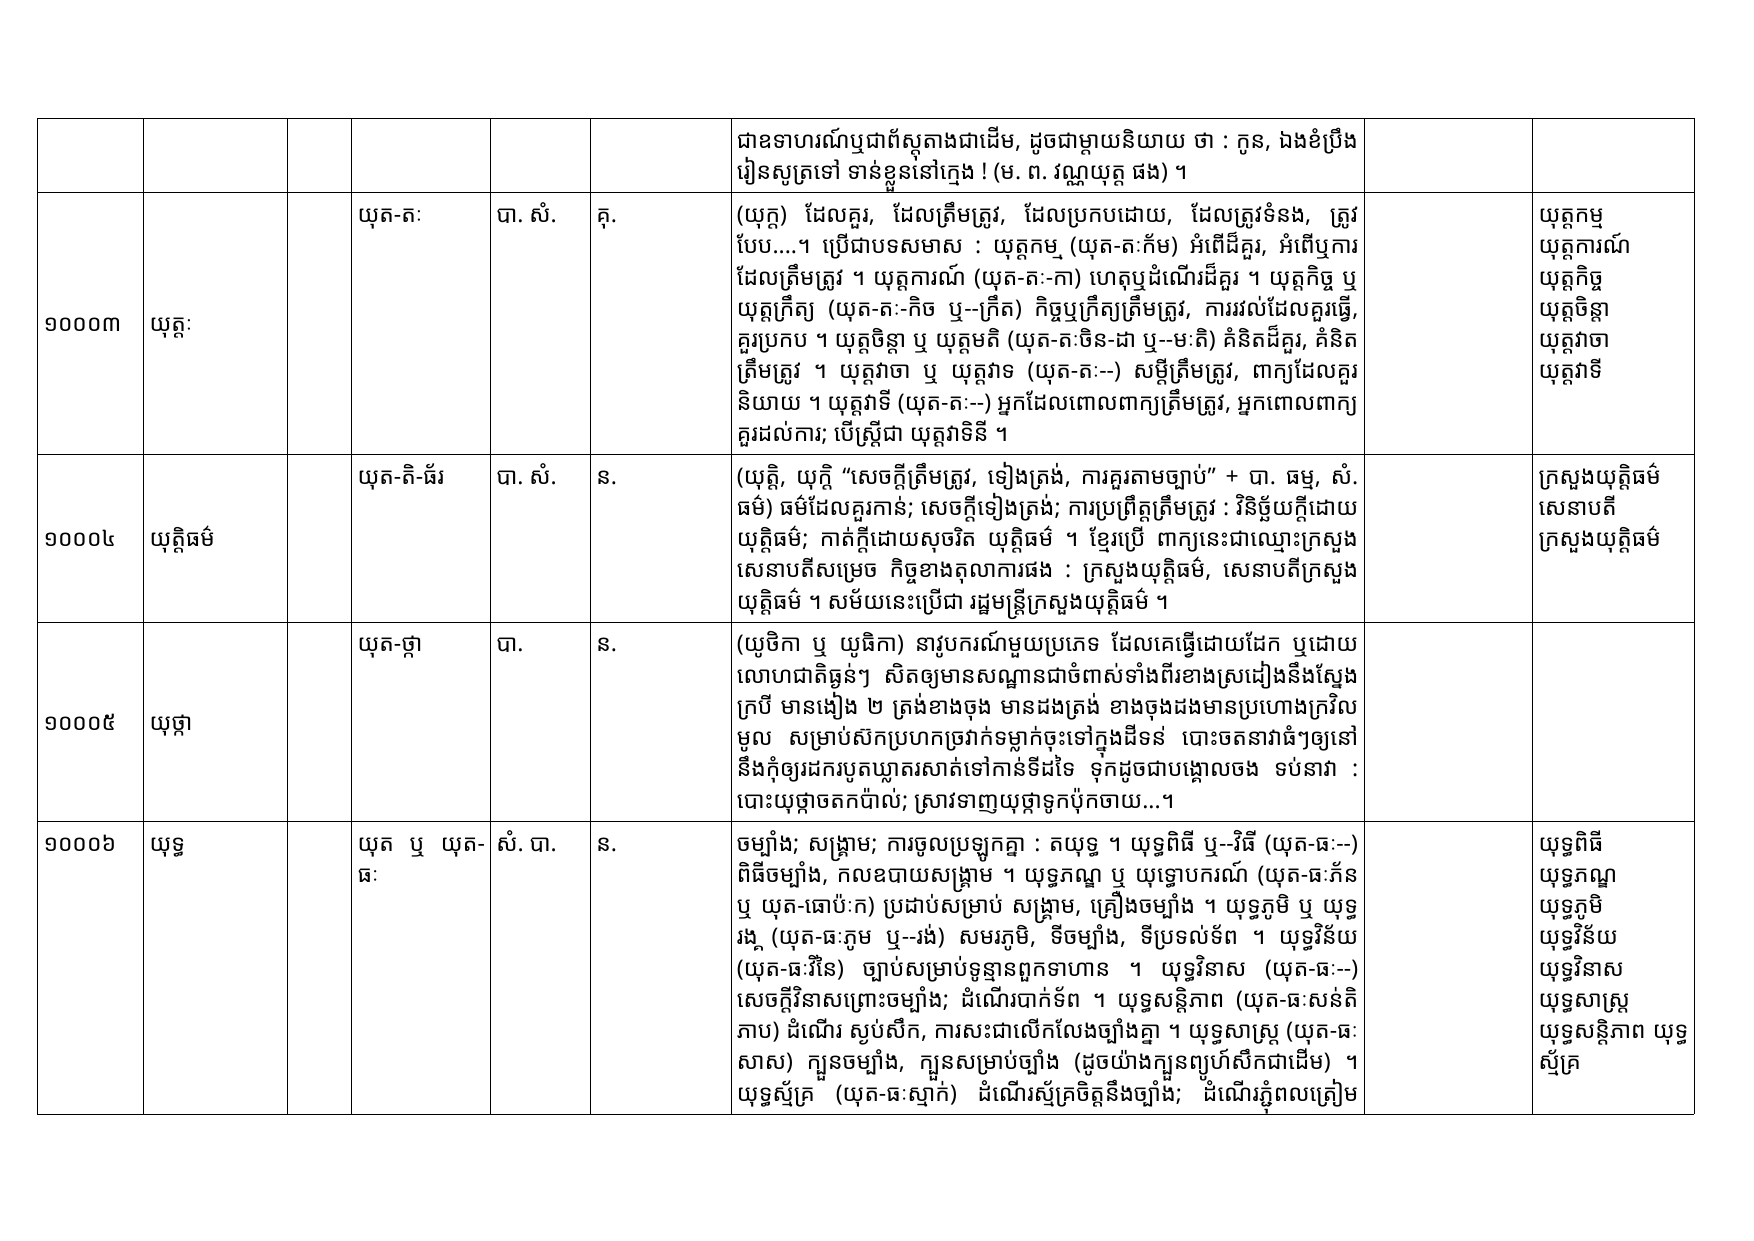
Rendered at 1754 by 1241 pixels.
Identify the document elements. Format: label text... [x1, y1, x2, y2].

table_cell [1365, 822, 1532, 1113]
table_cell ន. [591, 623, 731, 821]
table_cell ក្រសួង​យុត្តិ​ធម៌ សេនាបតី ក្រសួង​យុត្តិ​ធម៌ [1533, 455, 1694, 622]
table_cell ន. [591, 822, 731, 1113]
table_cell [288, 193, 351, 454]
table_cell [1365, 193, 1532, 454]
table_cell យុត ឬ យុត-ធៈ [352, 822, 490, 1113]
table_cell [288, 455, 351, 622]
table_cell [288, 623, 351, 821]
table_cell ន. [591, 455, 731, 622]
table_cell [38, 119, 143, 192]
table_cell គុ. [591, 193, 731, 454]
table_cell យុទ្ធ [144, 822, 287, 1113]
table_cell [491, 119, 590, 192]
table_cell យុត-តិ-ធ័រ [352, 455, 490, 622]
table_cell [1365, 119, 1532, 192]
table_cell ១០០០៤ [38, 455, 143, 622]
table_cell យុទ្ធ​ពិធី យុទ្ធ​ភណ្ឌ យុទ្ធ​ភូមិ យុទ្ធ​វិន័យ យុទ្ធ​វិនាស យុទ្ធ​សាស្រ្ត យុទ្ធ​សន្តិភាព យុទ្ធ​ស្ម័គ្រ [1533, 822, 1694, 1113]
table_cell (យុត្តិ, យុក្តិ “សេចក្តី​ត្រឹម​ត្រូវ, ទៀង​ត្រង់, ការ​គួរ​តាម​ច្បាប់” + បា. ធម្ម, សំ. ធម៌) ធម៌​ដែល​គួរ​កាន់; សេចក្ដី​ទៀង​ត្រង់; ការ​ប្រព្រឹត្ត​ត្រឹម​ត្រូវ : វិនិច្ឆ័យ​ក្តី​ដោយ​យុត្តិ​ធម៌; កាត់​ក្តី​ដោយ​សុចរិត យុត្តិ​ធម៌ ។ ខ្មែរ​ប្រើ ពាក្យ​នេះ​ជា​ឈ្មោះ​ក្រសួង​សេនាបតី​សម្រេច កិច្ច​ខាង​តុលាការ​ផង : ក្រសួង​យុត្តិ​ធម៌, សេនាបតី​ក្រសួង​យុត្តិ​ធម៌ ។ សម័យ​នេះ​ប្រើ​ជា រដ្ឋ​មន្រ្តី​ក្រសួង​យុត្តិ​ធម៌ ។ [732, 455, 1364, 622]
table_cell យុត្តៈ [144, 193, 287, 454]
table_cell [288, 119, 351, 192]
table_cell [1365, 455, 1532, 622]
table_cell បា. សំ. [491, 455, 590, 622]
table_cell យុត្ត​កម្ម យុត្ត​ការណ៍ យុត្ត​កិច្ច យុត្ត​ចិន្តា យុត្ត​វាចា យុត្ត​វាទី [1533, 193, 1694, 454]
table_cell (យុក្ត) ដែល​គួរ, ដែល​ត្រឹម​ត្រូវ, ដែល​ប្រកប​ដោយ, ដែល​ត្រូវ​ទំនង, ត្រូវ​បែប....។ ប្រើ​ជា​បទ​សមាស : យុត្ត​កម្ម (យុត-តៈក័ម) អំពើ​ដ៏​គួរ, អំពើ​ឬ​ការ​ដែល​ត្រឹម​ត្រូវ ។ យុត្ត​ការណ៍ (យុត-តៈ-កា) ហេតុ​ឬ​ដំណើរ​ដ៏​គួរ ។ យុត្ត​កិច្ច ឬ យុត្ត​ក្រឹត្យ (យុត-តៈ-កិច ឬ--ក្រឹត) កិច្ច​ឬ​ក្រឹត្យ​ត្រឹម​ត្រូវ, ការ​រវល់​ដែល​គួរ​ធ្វើ, គួរ​ប្រកប ។ យុត្ត​ចិន្តា ឬ យុត្ត​មតិ (យុត-តៈចិន-ដា ឬ--មៈតិ) គំនិត​ដ៏​គួរ, គំនិត​ត្រឹម​ត្រូវ ។ យុត្ត​វាចា ឬ យុត្ត​វាទ (យុត-តៈ--) សម្តី​ត្រឹម​ត្រូវ, ពាក្យ​ដែល​គួរ​និយាយ ។ យុត្ត​វាទី (យុត-តៈ--) អ្នក​ដែល​ពោល​ពាក្យ​ត្រឹម​ត្រូវ, អ្នក​ពោល​ពាក្យ​គួរ​ដល់​ការ; បើ​ស្រ្តី​ជា យុត្ត​វាទិនី ។ [732, 193, 1364, 454]
table_cell យុត-ថ្កា [352, 623, 490, 821]
table_cell ១០០០៥ [38, 623, 143, 821]
table_cell [1365, 623, 1532, 821]
table_cell បា. [491, 623, 590, 821]
table_cell ១០០០៦ [38, 822, 143, 1113]
table_cell យុត្តិធម៌ [144, 455, 287, 622]
table_cell [1533, 623, 1694, 821]
table_cell សំ. បា. [491, 822, 590, 1113]
table_cell បា. សំ. [491, 193, 590, 454]
table_cell យុត-តៈ [352, 193, 490, 454]
table_cell យុថ្កា [144, 623, 287, 821]
table_cell ១០០០៣ [38, 193, 143, 454]
table_cell [591, 119, 731, 192]
table_cell (យុគល “គូ” + វិន្ទុ ឬ ពិន្ទុ “តំណក់; ចំណុច”) ចំណុច​មួយ​គូ ឬ​ចំណុច​ពីរ​ទន្ទឹម​គ្នា (ម. ព. ពិន្ទុ ផង) ។ ពាក្យ​សន្មត​ឲ្យ​ជា ឈ្មោះ​វណ្ណយុត្ត​មួយ​យ៉ាង (:) ដូច​គ្នា​នឹង ដឺពង់ក៍ (Deux points) របស់​បារាំង​សែស, សម្រាប់​ប្រើ​ចុច​ពី​ខាង​មុខ​អក្សរ ដែល​មាន​សំឡេង ជា អៈ, អាៈ, អេៈ, ជាដើម ដូច​ជា​ខេមរៈ, ធុរៈ, ភារៈ, មរណៈ, លក្ខណៈ, សក្ការៈ, ស្រៈ, អក្ខរៈ, អ៊ី​ថាៈ, អេៈអុ​ៗ, រអេះរអុ ជាដើម; ប៉ុន្តែ ពាក្យ​ដែល​ជា សមាស​នាម មាន​ដើម​ថា កម្ពុជ​រដ្ឋ, ខេមរ​ជាតិ, មគធ​ភាសា, មរណ​ភាព, រាជ​បុត្រ, សក្ការ​បូជា, អក្ខរ​វិធី (ក័ម-ពុជៈរ័ក, ខេម៉ៈរ៉ៈជាត, មៈគៈធៈភាសា, មៈរៈណៈភាប, រាជៈបុត, ស័កការ៉ៈបូជា, អ័កខៈរ៉ៈវិធី) នេះ កុំ​ចុច​អក្សរ​កណ្តាល​ជា កម្ពុជៈ​រដ្ឋ, ខេមរៈ​ជាតិ, មគធៈ​ភាសា, មរណៈ​ភាព, រាជៈ​បុត្រ, សក្ការៈ​បូជា, អក្ខរៈ​វិធី ដូច្នេះ​ឡើយ ។ មួយ​ទៀត, យុគល​ពិន្ទុ នេះ​មិន​មាន​សំឡេង​ទេ សម្រាប់​ប្រើ​ជា​គ្រឿង​សម្គាល់​ការ​ចង្អុល​ពាក្យ​ឬ​សេចក្តី​ខាង​មុខ ដែល​ជា​ឧទាហរណ៍​ឬ​ជា​ព័ស្តុតាង​ជាដើម, ដូច​ជា​ម្តាយ​និយាយ ថា : កូន, ឯង​ខំ​ប្រឹង​រៀន​សូត្រ​ទៅ ទាន់​ខ្លួន​នៅ​ក្មេង ! (ម. ព. វណ្ណយុត្ត ផង) ។ [732, 119, 1364, 192]
table_cell [144, 119, 287, 192]
table_cell ចម្បាំង; សង្រ្គាម; ការ​ចូល​ប្រឡូក​គ្នា : តយុទ្ធ ។ យុទ្ធ​ពិធី ឬ--វិធី (យុត-ធៈ--) ពិធី​ចម្បាំង, កល​ឧបាយ​សង្រ្គាម ។ យុទ្ធ​ភណ្ឌ ឬ យុទ្ធោបករណ៍ (យុត-ធៈភ័ន ឬ យុត-ធោប៉ៈក) ប្រដាប់​សម្រាប់ សង្រ្គាម, គ្រឿង​ចម្បាំង ។ យុទ្ធ​ភូមិ ឬ យុទ្ធ​រង្គ (យុត-ធៈភូម ឬ--រង់) សមរ​ភូមិ, ទី​ចម្បាំង, ទី​ប្រទល់​ទ័ព ។ យុទ្ធ​វិន័យ (យុត-ធៈវិនៃ) ច្បាប់​សម្រាប់​ទូន្មាន​ពួក​ទាហាន ។ យុទ្ធ​វិនាស (យុត-ធៈ--) សេចក្តី​វិនាស​ព្រោះ​ចម្បាំង; ដំណើរ​បាក់​ទ័ព ។ យុទ្ធ​សន្តិភាព​ (យុត-ធៈសន់តិភាប) ដំណើរ ស្ងប់​សឹក, ការ​សះ​ជា​លើក​លែង​ច្បាំង​គ្នា ។ យុទ្ធ​សាស្រ្ត (យុត-ធៈសាស) ក្បួន​ចម្បាំង, ក្បួន​សម្រាប់​ច្បាំង (ដូច​យ៉ាង​ក្បួន​ព្យូហ៍​សឹក​ជាដើម) ។ យុទ្ធ​ស្ម័គ្រ (យុត-ធៈស្មាក់) ដំណើរ​ស្ម័គ្រ​ចិត្ត​នឹង​ច្បាំង; ដំណើរ​ភ្ជុំ​ពល​ត្រៀម ប្រចាំ​ការ (សំ. យុទ្ធ​សាមគ្រី) ។ល។ [732, 822, 1364, 1113]
table_cell (យូថិកា ឬ យូធិកា) នាវូបករណ៍​មួយ​ប្រភេទ ដែល​គេ​ធ្វើ​ដោយ​ដែក ឬ​ដោយ​លោហ​ជាតិ​ធ្ងន់​ៗ សិត​ឲ្យ​មាន​សណ្ឋាន​ជា​ចំពាស់​ទាំង​ពីរ​ខាង​ស្រដៀង​នឹង​ស្នែង​ក្របី មាន​ងៀង ២ ត្រង់​ខាង​ចុង​ មាន​ដង​ត្រង់ ខាង​ចុង​ដង​មាន​ប្រហោង​ក្រវិល​មូល សម្រាប់​ស៊ក​ប្រហក​ច្រវាក់​ទម្លាក់​ចុះ​ទៅ​ក្នុង​ដី​ទន់ បោះ​ចត​នាវា​ធំ​ៗ​ឲ្យ​នៅ​នឹង​កុំ​ឲ្យ​រដក​របូត​ឃ្លាត​រសាត់​ទៅ​កាន់​ទី​ដទៃ ទុក​ដូច​ជា​បង្គោល​ចង ទប់​នាវា : បោះ​យុថ្កា​ចត​កប៉ាល់; ស្រាវ​ទាញ​យុថ្កា​ទូក​ប៉ុកចាយ...។ [732, 623, 1364, 821]
table_cell [1533, 119, 1694, 192]
table_cell [288, 822, 351, 1113]
table_cell [352, 119, 490, 192]
